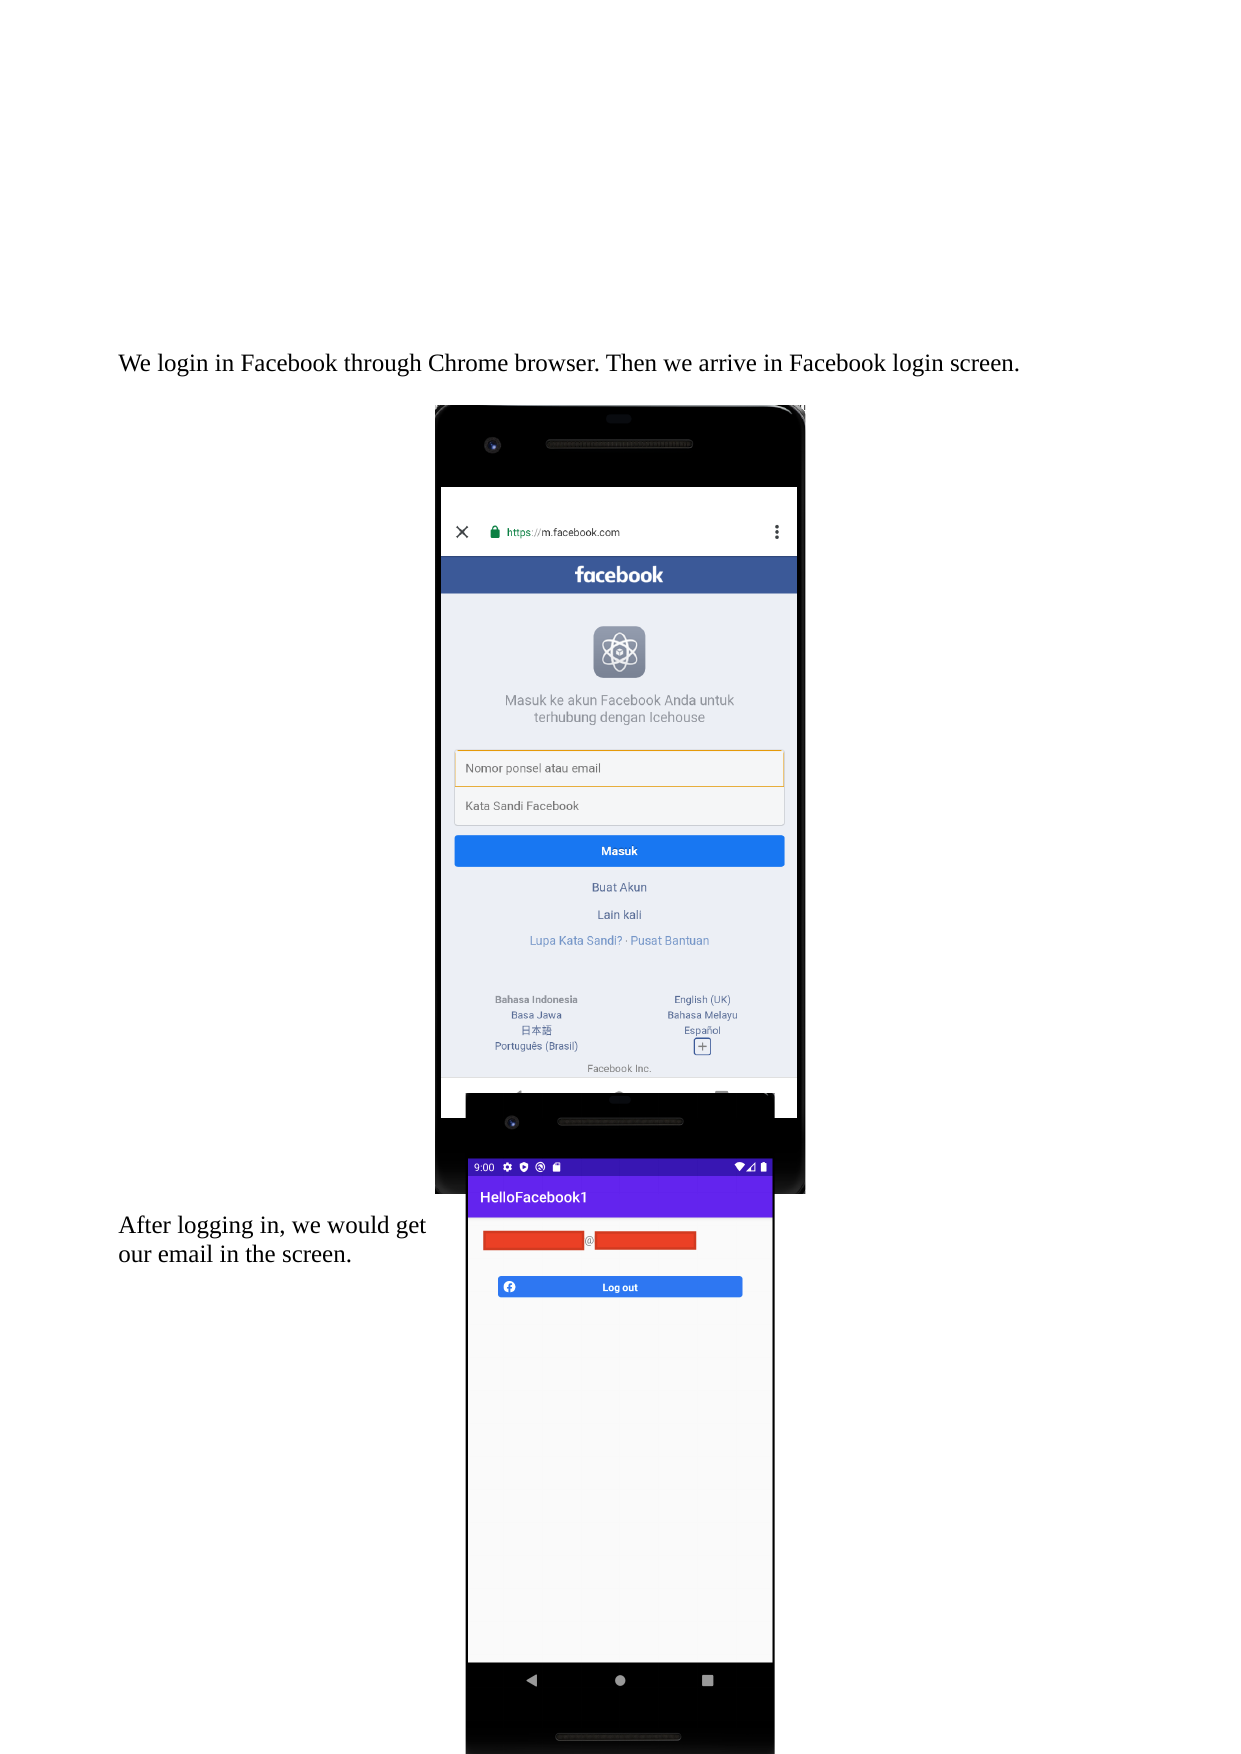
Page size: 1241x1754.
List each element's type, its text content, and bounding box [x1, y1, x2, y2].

picture [435, 405, 806, 1754]
text [775, 1211, 1122, 1268]
text We login in Facebook through Chrome browser. Then we arrive in Facebook login screen. [118, 348, 1122, 377]
text After logging in, we would get our email in the screen. [118, 1211, 465, 1268]
